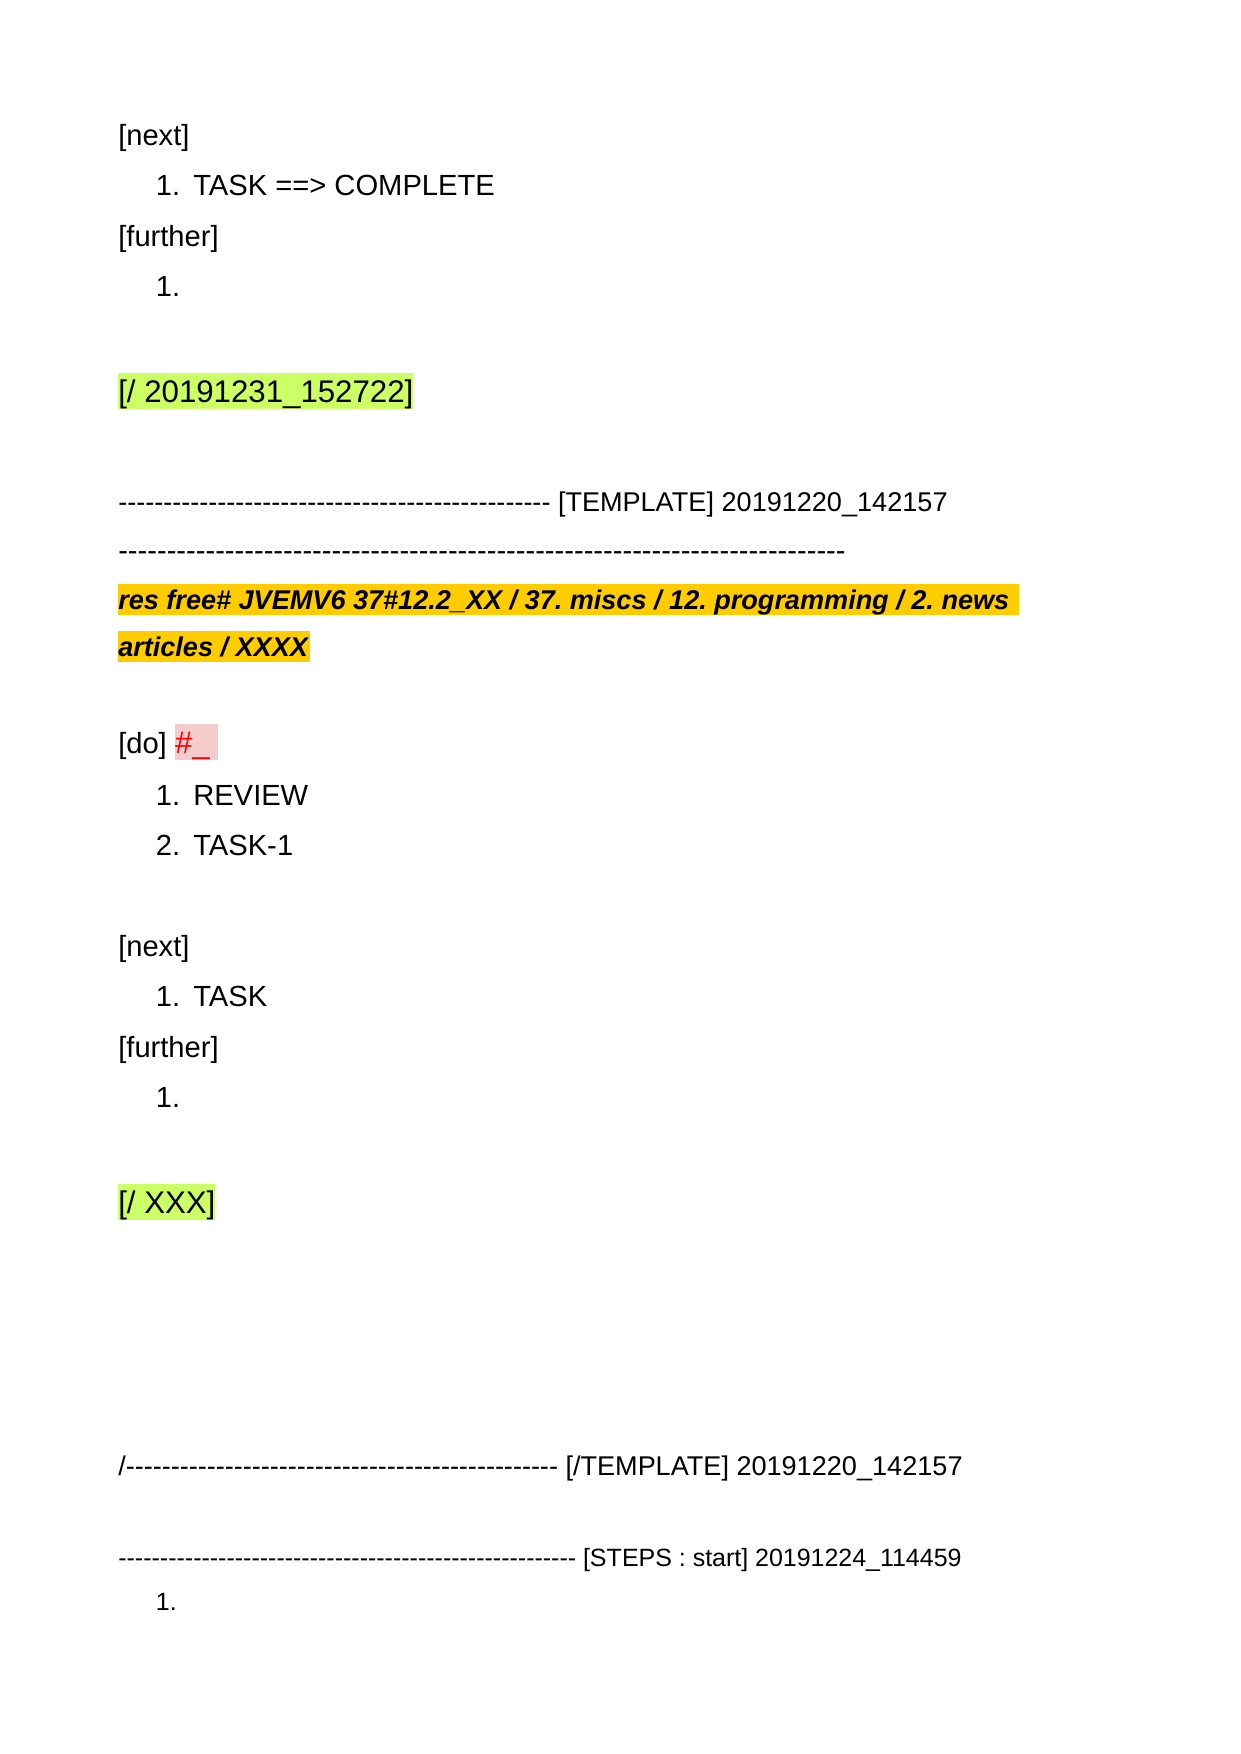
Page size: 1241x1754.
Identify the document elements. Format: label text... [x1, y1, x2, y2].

text [next] [118, 118, 1122, 152]
text /------------------------------------------------ [/TEMPLATE] 20191220_142157 [118, 1449, 1122, 1481]
text ------------------------------------------------------- [STEPS : start] 20191224_114459 [118, 1543, 1122, 1572]
text [/ XXX] [118, 1130, 1122, 1220]
text ------------------------------------------------ [TEMPLATE] 20191220_142157 [118, 486, 1122, 518]
text --------------------------------------------------------------------------- [118, 533, 1122, 567]
text [next] [118, 929, 1122, 963]
list REVIEW [156, 778, 1122, 812]
text [do] #_ [118, 724, 1122, 760]
text [further] [118, 219, 1122, 252]
list TASK ==> COMPLETE [156, 168, 1122, 202]
list TASK [156, 979, 1122, 1013]
list TASK-1 [156, 828, 1122, 862]
text [/ 20191231_152722] [118, 319, 1122, 409]
text [further] [118, 1030, 1122, 1063]
text res free# JVEMV6 37#12.2_XX / 37. miscs / 12. programming / 2. news articles / XXXX [118, 584, 1122, 662]
